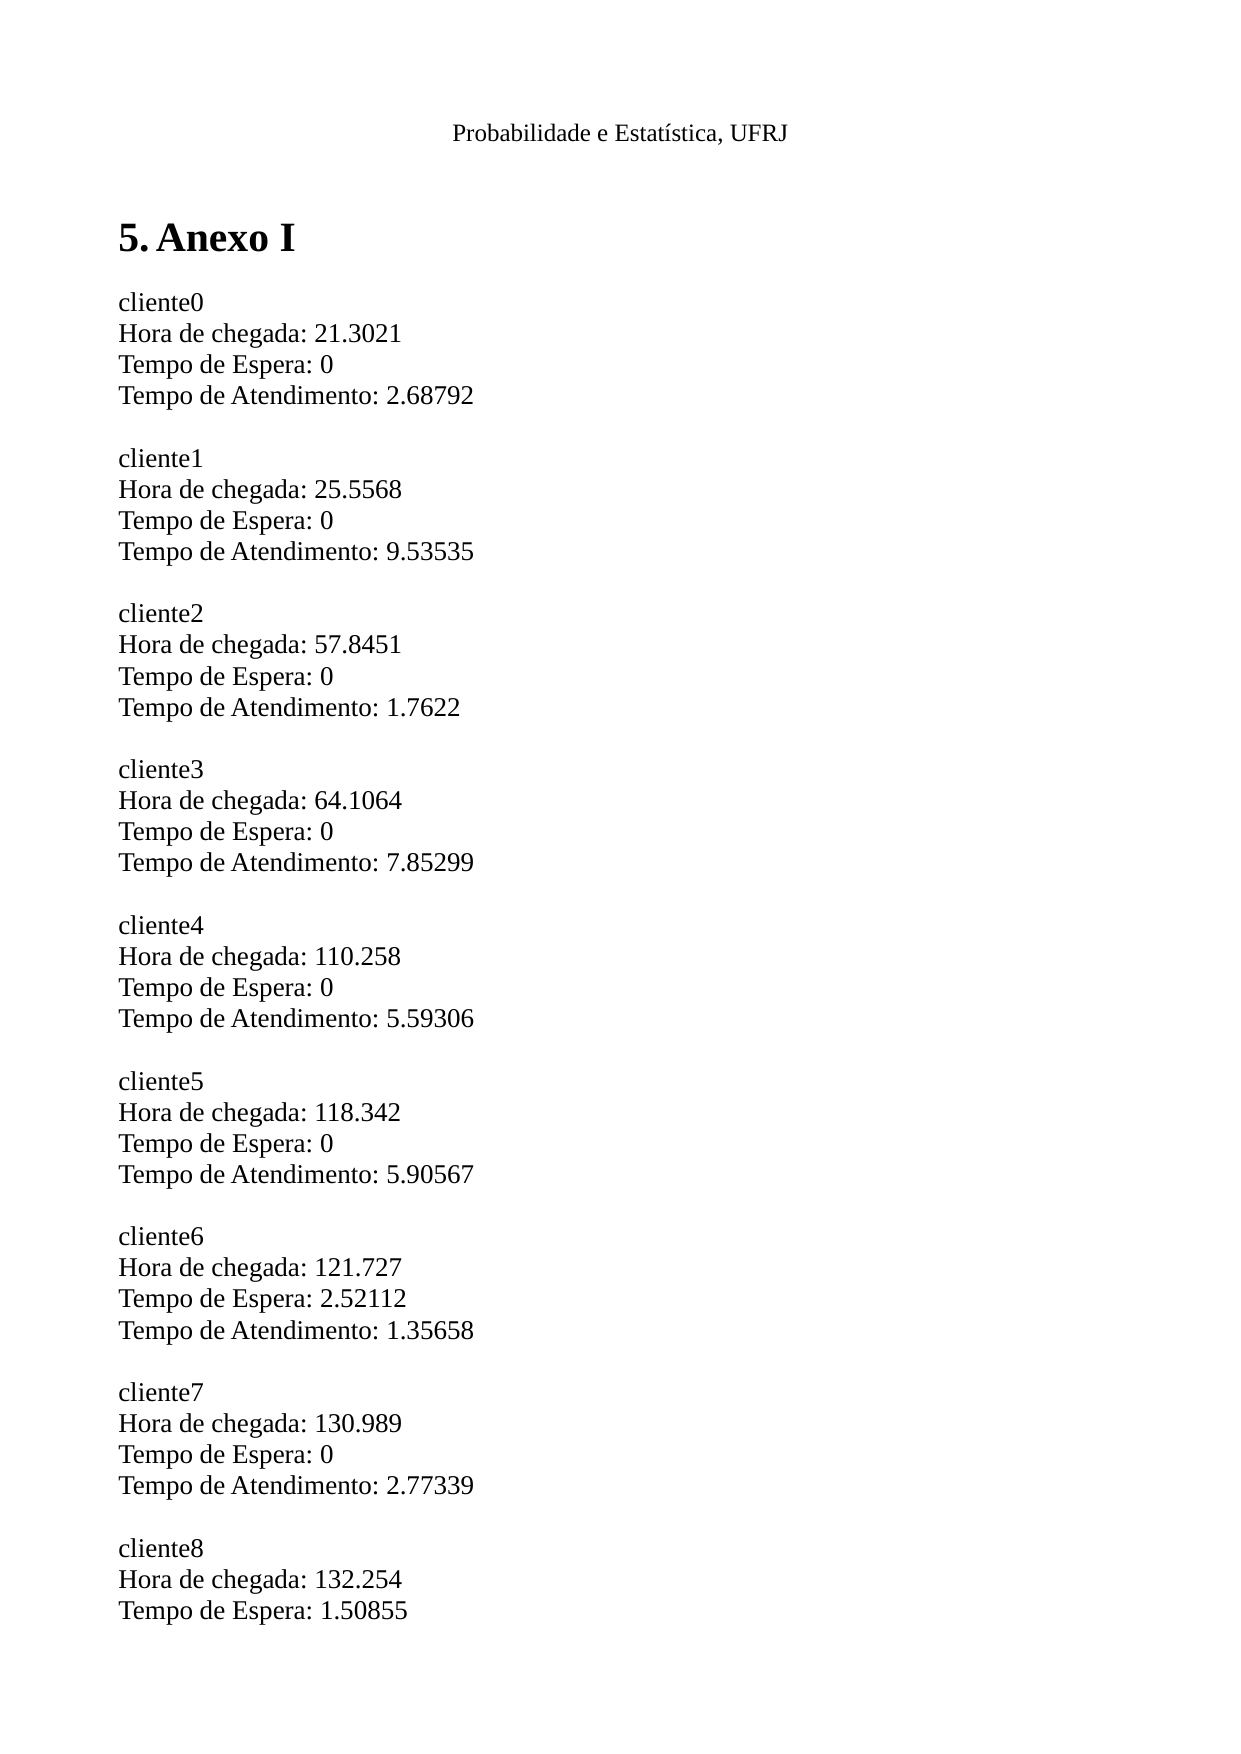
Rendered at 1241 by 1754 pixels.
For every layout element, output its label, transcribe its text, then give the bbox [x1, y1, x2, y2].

text Tempo de Espera: 2.52112 [118, 1283, 1122, 1314]
text Tempo de Espera: 0 [118, 1438, 1122, 1469]
text cliente4 [118, 909, 1122, 940]
text Tempo de Atendimento: 2.77339 [118, 1469, 1122, 1501]
text Hora de chegada: 64.1064 [118, 784, 1122, 815]
text cliente1 [118, 442, 1122, 473]
text Tempo de Atendimento: 1.7622 [118, 691, 1122, 722]
text Hora de chegada: 118.342 [118, 1096, 1122, 1127]
text Hora de chegada: 21.3021 [118, 317, 1122, 348]
text Tempo de Espera: 0 [118, 815, 1122, 847]
text cliente2 [118, 597, 1122, 628]
text cliente8 [118, 1532, 1122, 1563]
text Hora de chegada: 110.258 [118, 940, 1122, 971]
text Tempo de Atendimento: 1.35658 [118, 1314, 1122, 1345]
text Tempo de Espera: 1.50855 [118, 1594, 1122, 1625]
text Tempo de Espera: 0 [118, 348, 1122, 379]
text Tempo de Atendimento: 7.85299 [118, 847, 1122, 878]
text cliente6 [118, 1220, 1122, 1251]
text Tempo de Atendimento: 5.90567 [118, 1158, 1122, 1189]
text cliente5 [118, 1064, 1122, 1096]
text Tempo de Atendimento: 5.59306 [118, 1002, 1122, 1033]
text cliente3 [118, 753, 1122, 784]
text Tempo de Espera: 0 [118, 504, 1122, 535]
list Anexo I [118, 212, 1122, 260]
text Tempo de Atendimento: 2.68792 [118, 379, 1122, 411]
text Hora de chegada: 25.5568 [118, 473, 1122, 504]
text Hora de chegada: 130.989 [118, 1407, 1122, 1438]
text Hora de chegada: 57.8451 [118, 628, 1122, 660]
text cliente7 [118, 1376, 1122, 1407]
text Hora de chegada: 121.727 [118, 1251, 1122, 1283]
text Tempo de Atendimento: 9.53535 [118, 535, 1122, 566]
text Hora de chegada: 132.254 [118, 1563, 1122, 1594]
text cliente0 [118, 286, 1122, 317]
text Tempo de Espera: 0 [118, 660, 1122, 691]
text Tempo de Espera: 0 [118, 1127, 1122, 1158]
text Tempo de Espera: 0 [118, 971, 1122, 1002]
